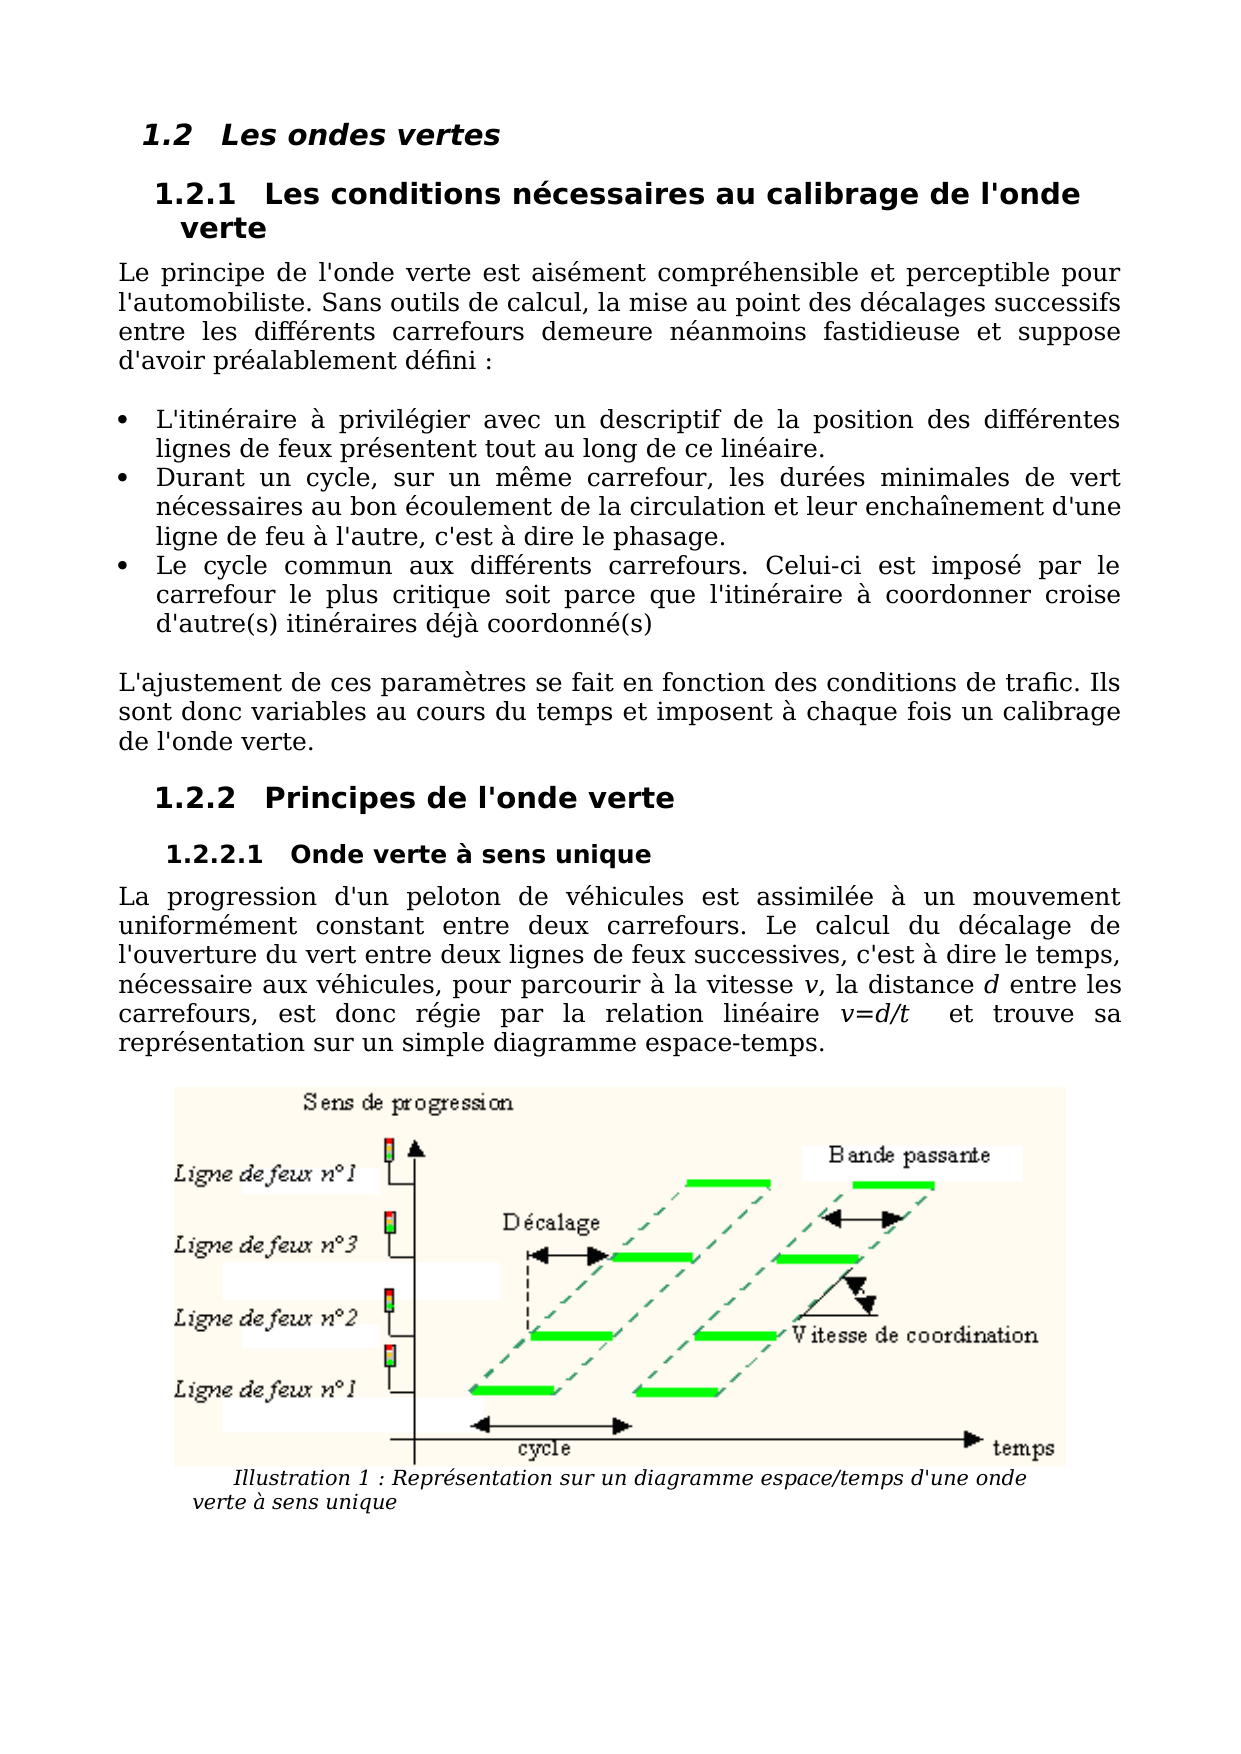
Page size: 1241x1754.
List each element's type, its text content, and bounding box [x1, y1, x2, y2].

list L'itinéraire à privilégier avec un descriptif de la position des différentes lignes de feux présentent tout au long de ce linéaire. [118, 405, 1122, 463]
subtitle Les conditions nécessaires au calibrage de l'onde verte [153, 177, 1122, 246]
picture [174, 1087, 1066, 1467]
text Illustration 1 : Représentation sur un diagramme espace/temps d'une onde verte à sens unique [192, 1467, 1030, 1515]
list Le cycle commun aux différents carrefours. Celui-ci est imposé par le carrefour le plus critique soit parce que l'itinéraire à coordonner croise d'autre(s) itinéraires déjà coordonné(s) [118, 551, 1122, 639]
subtitle Les ondes vertes [142, 118, 1122, 152]
list Durant un cycle, sur un même carrefour, les durées minimales de vert nécessaires au bon écoulement de la circulation et leur enchaînement d'une ligne de feu à l'autre, c'est à dire le phasage. [118, 463, 1122, 551]
text La progression d'un peloton de véhicules est assimilée à un mouvement uniformément constant entre deux carrefours. Le calcul du décalage de l'ouverture du vert entre deux lignes de feux successives, c'est à dire le temps, nécessaire aux véhicules, pour parcourir à la vitesse v, la distance d entre les carrefours, est donc régie par la relation linéaire v=d/t et trouve sa représentation sur un simple diagramme espace-temps. [118, 882, 1122, 1058]
subtitle Principes de l'onde verte [153, 781, 1122, 815]
text L'ajustement de ces paramètres se fait en fonction des conditions de trafic. Ils sont donc variables au cours du temps et imposent à chaque fois un calibrage de l'onde verte. [118, 668, 1122, 756]
text Le principe de l'onde verte est aisément compréhensible et perceptible pour l'automobiliste. Sans outils de calcul, la mise au point des décalages successifs entre les différents carrefours demeure néanmoins fastidieuse et suppose d'avoir préalablement défini : [118, 258, 1122, 376]
subtitle Onde verte à sens unique [165, 840, 1122, 869]
